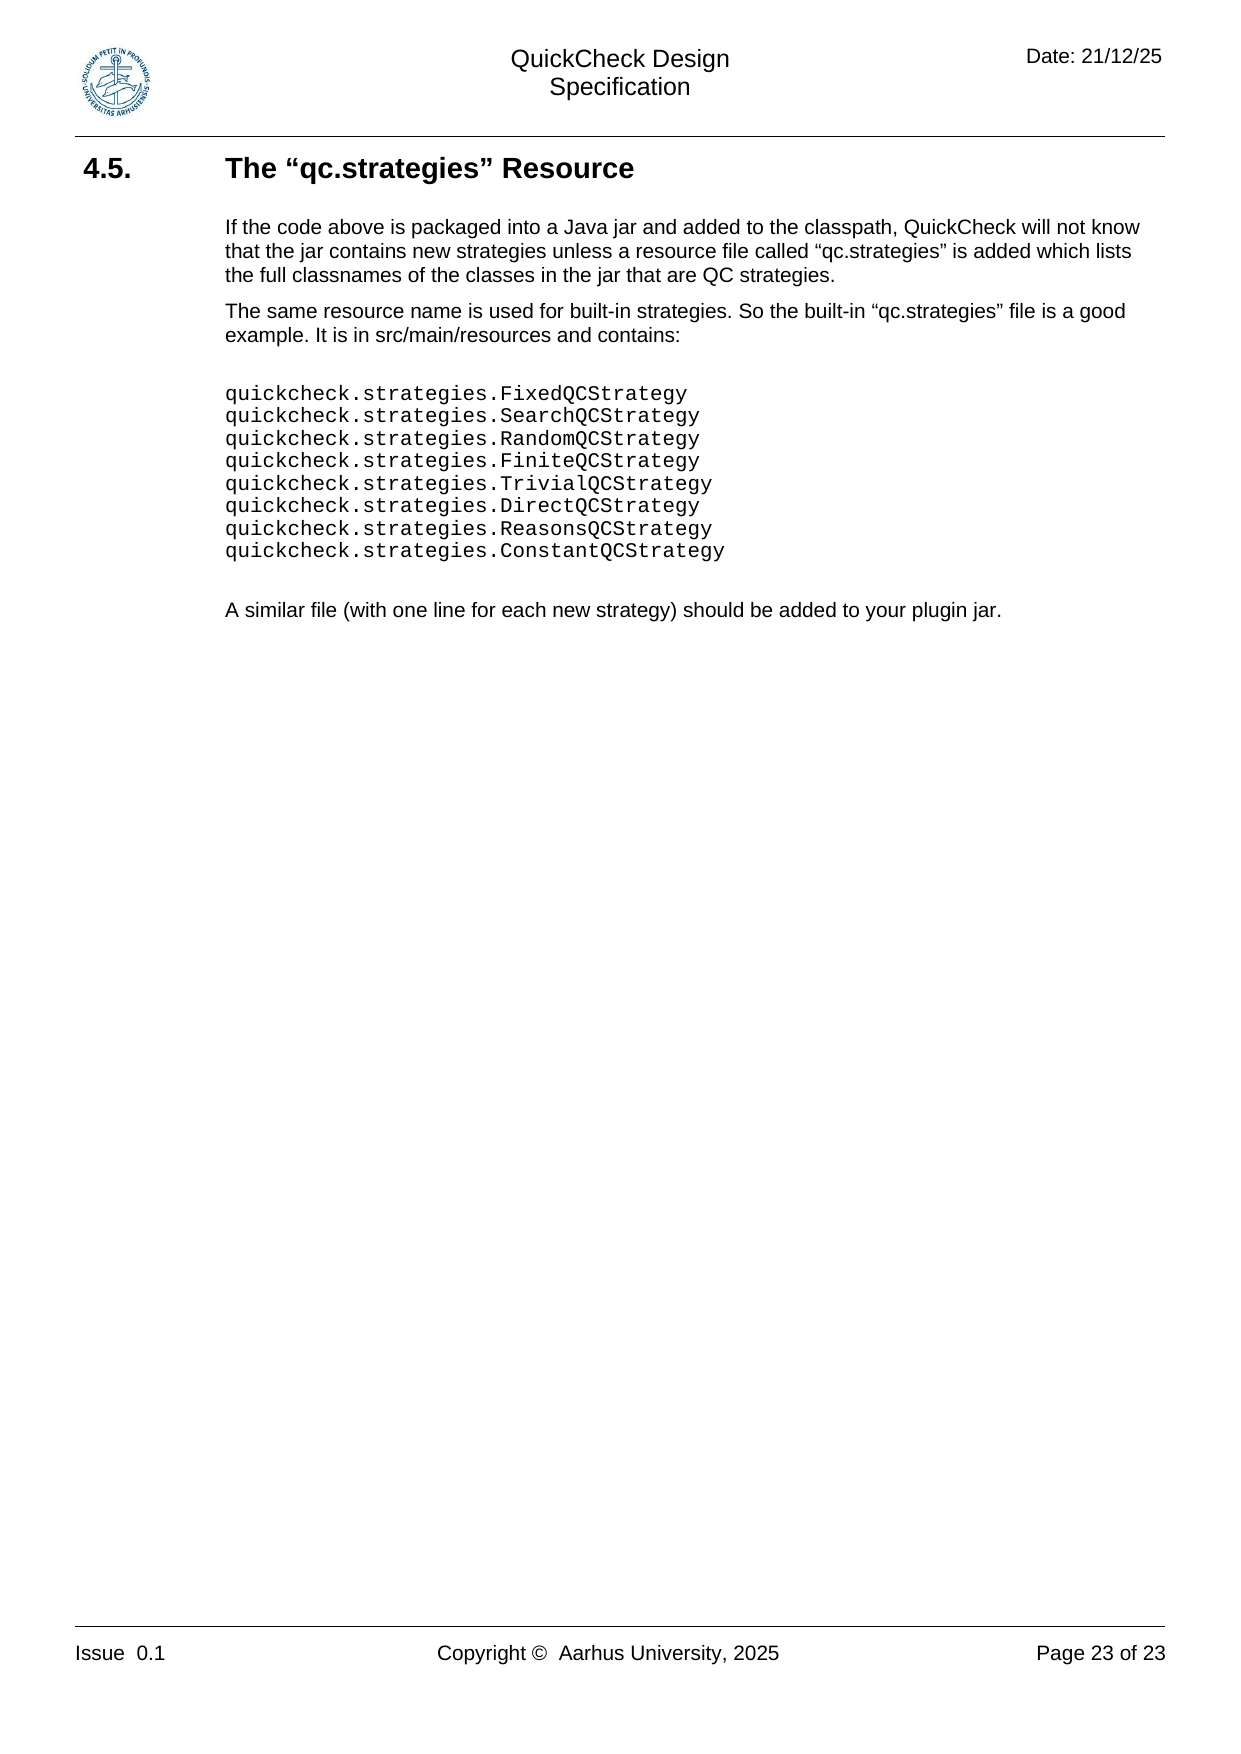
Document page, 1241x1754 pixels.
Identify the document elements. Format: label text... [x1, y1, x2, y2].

picture [78, 44, 153, 120]
text quickcheck.strategies.ConstantQCStrategy [225, 540, 1165, 562]
subtitle The “qc.strategies” Resource [75, 152, 1165, 185]
text quickcheck.strategies.DirectQCStrategy [225, 495, 1165, 517]
text quickcheck.strategies.TrivialQCStrategy [225, 472, 1165, 495]
text The same resource name is used for built-in strategies. So the built-in “qc.strategies” file is a good example. It is in src/main/resources and contains: [225, 299, 1165, 347]
text quickcheck.strategies.FiniteQCStrategy [225, 450, 1165, 472]
text quickcheck.strategies.RandomQCStrategy [225, 427, 1165, 450]
text A similar file (with one line for each new strategy) should be added to your plugin jar. [225, 599, 1165, 623]
text quickcheck.strategies.ReasonsQCStrategy [225, 517, 1165, 540]
text quickcheck.strategies.SearchQCStrategy [225, 405, 1165, 427]
text quickcheck.strategies.FixedQCStrategy [225, 382, 1165, 405]
text If the code above is packaged into a Java jar and added to the classpath, QuickCheck will not know that the jar contains new strategies unless a resource file called “qc.strategies” is added which lists the full classnames of the classes in the jar that are QC strategies. [225, 215, 1165, 287]
